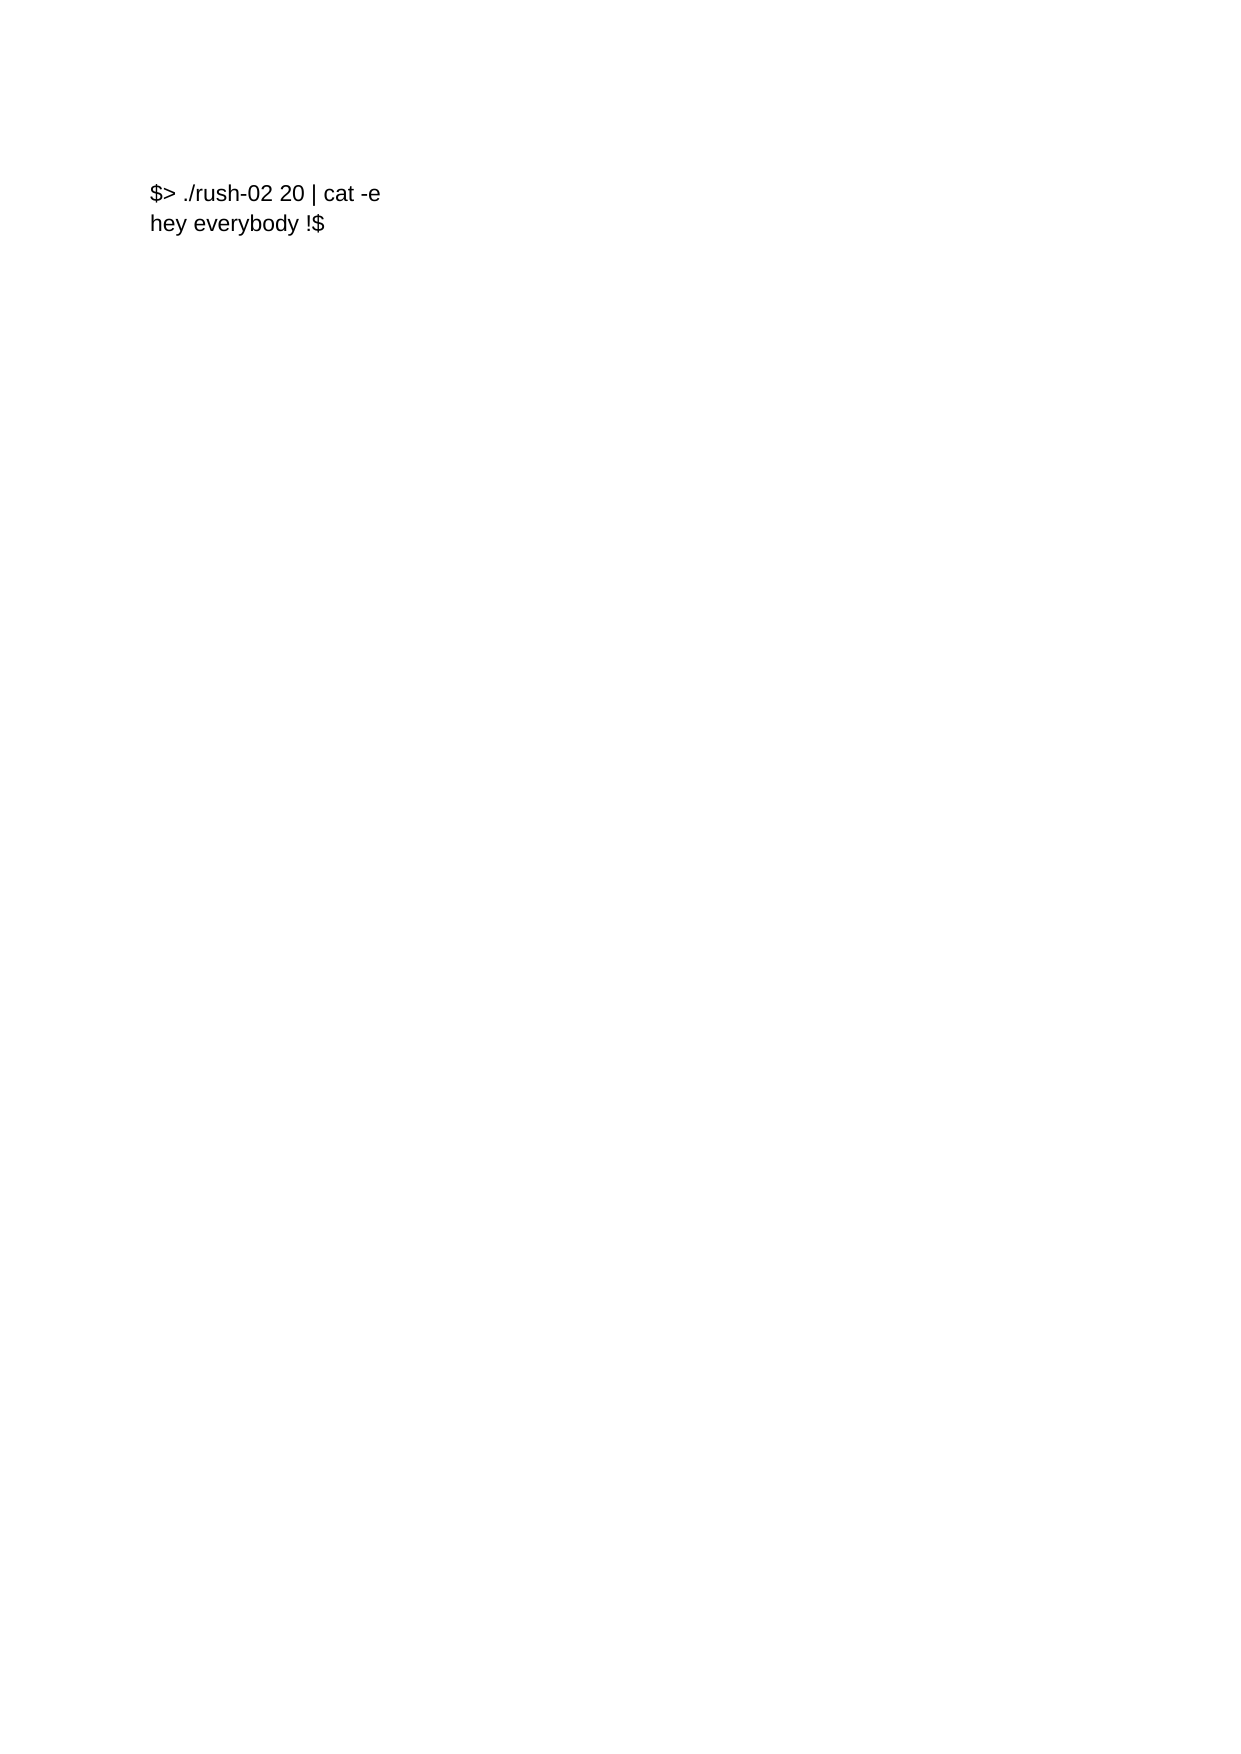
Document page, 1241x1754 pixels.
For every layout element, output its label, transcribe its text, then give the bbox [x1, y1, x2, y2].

text $> ./rush-02 20 | cat -e [150, 180, 1090, 207]
text hey everybody !$ [150, 210, 1090, 237]
